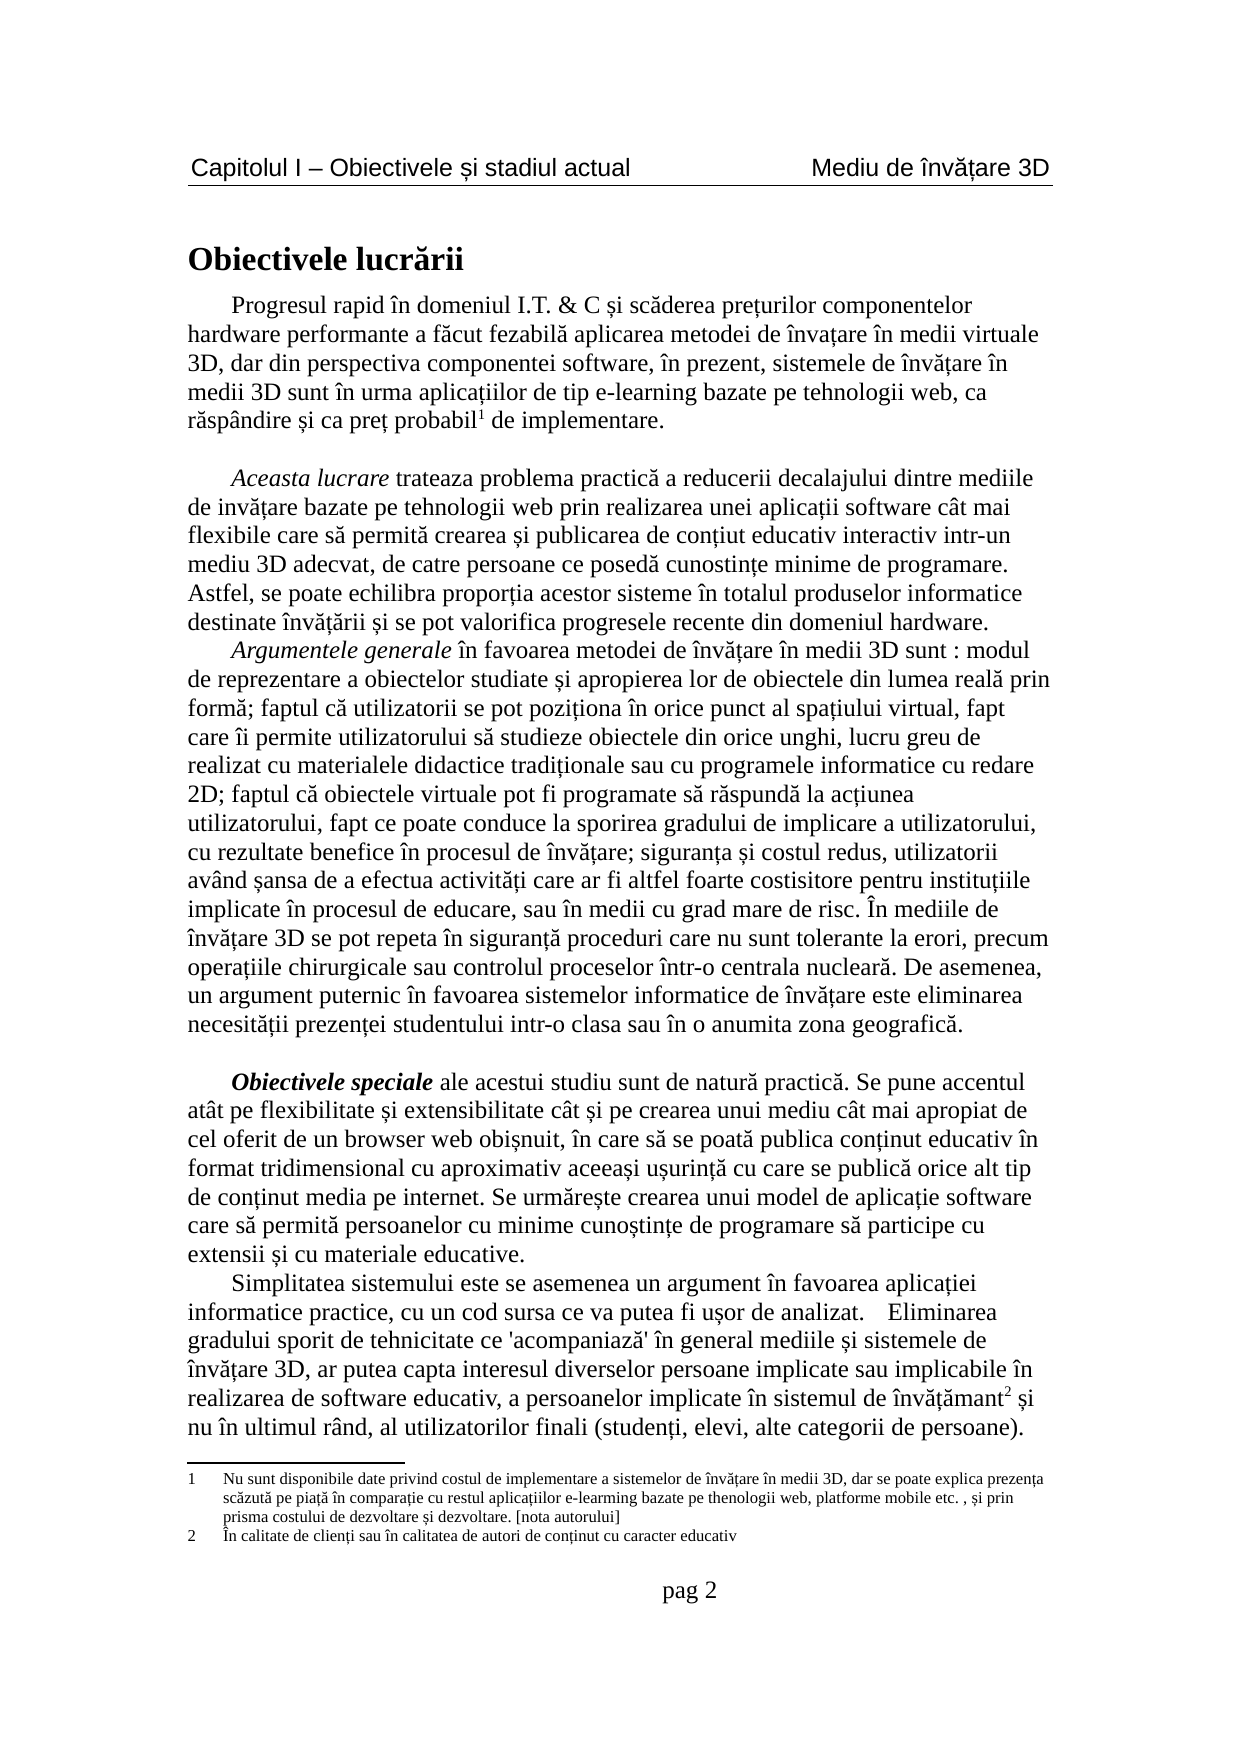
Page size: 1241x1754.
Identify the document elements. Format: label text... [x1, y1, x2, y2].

text Simplitatea sistemului este se asemenea un argument în favoarea aplicației informatice practice, cu un cod sursa ce va putea fi ușor de analizat. Eliminarea gradului sporit de tehnicitate ce 'acompaniază' în general mediile și sistemele de învățare 3D, ar putea capta interesul diverselor persoane implicate sau implicabile în realizarea de software educativ, a persoanelor implicate în sistemul de învățămant și nu în ultimul rând, al utilizatorilor finali (studenți, elevi, alte categorii de persoane). [187, 1268, 1053, 1441]
text Progresul rapid în domeniul I.T. & C și scăderea prețurilor componentelor hardware performante a făcut fezabilă aplicarea metodei de învațare în medii virtuale 3D, dar din perspectiva componentei software, în prezent, sistemele de învățare în medii 3D sunt în urma aplicațiilor de tip e-learning bazate pe tehnologii web, ca răspândire și ca preț probabil de implementare. [187, 291, 1053, 434]
text Nu sunt disponibile date privind costul de implementare a sistemelor de învățare în medii 3D, dar se poate explica prezența scăzută pe piață în comparație cu restul aplicațiilor e-learming bazate pe thenologii web, platforme mobile etc. , și prin prisma costului de dezvoltare și dezvoltare. [nota autorului] [187, 1469, 1053, 1526]
text Aceasta lucrare trateaza problema practică a reducerii decalajului dintre mediile de invățare bazate pe tehnologii web prin realizarea unei aplicații software cât mai flexibile care să permită crearea și publicarea de conțiut educativ interactiv intr-un mediu 3D adecvat, de catre persoane ce posedă cunostințe minime de programare. Astfel, se poate echilibra proporția acestor sisteme în totalul produselor informatice destinate învățării și se pot valorifica progresele recente din domeniul hardware. [187, 463, 1053, 636]
text Argumentele generale în favoarea metodei de învățare în medii 3D sunt : modul de reprezentare a obiectelor studiate și apropierea lor de obiectele din lumea reală prin formă; faptul că utilizatorii se pot poziționa în orice punct al spațiului virtual, fapt care îi permite utilizatorului să studieze obiectele din orice unghi, lucru greu de realizat cu materialele didactice tradiționale sau cu programele informatice cu redare 2D; faptul că obiectele virtuale pot fi programate să răspundă la acțiunea utilizatorului, fapt ce poate conduce la sporirea gradului de implicare a utilizatorului, cu rezultate benefice în procesul de învățare; siguranța și costul redus, utilizatorii având șansa de a efectua activități care ar fi altfel foarte costisitore pentru instituțiile implicate în procesul de educare, sau în medii cu grad mare de risc. În mediile de învățare 3D se pot repeta în siguranță proceduri care nu sunt tolerante la erori, precum operațiile chirurgicale sau controlul proceselor într-o centrala nucleară. De asemenea, un argument puternic în favoarea sistemelor informatice de învățare este eliminarea necesității prezenței studentului intr-o clasa sau în o anumita zona geografică. [187, 636, 1053, 1038]
text Obiectivele speciale ale acestui studiu sunt de natură practică. Se pune accentul atât pe flexibilitate și extensibilitate cât și pe crearea unui mediu cât mai apropiat de cel oferit de un browser web obișnuit, în care să se poată publica conținut educativ în format tridimensional cu aproximativ aceeași ușurință cu care se publică orice alt tip de conținut media pe internet. Se urmărește crearea unui model de aplicație software care să permită persoanelor cu minime cunoștințe de programare să participe cu extensii și cu materiale educative. [187, 1067, 1053, 1268]
subtitle Obiectivele lucrării [187, 239, 1053, 278]
text În calitate de clienți sau în calitatea de autori de conținut cu caracter educativ [187, 1526, 1053, 1545]
